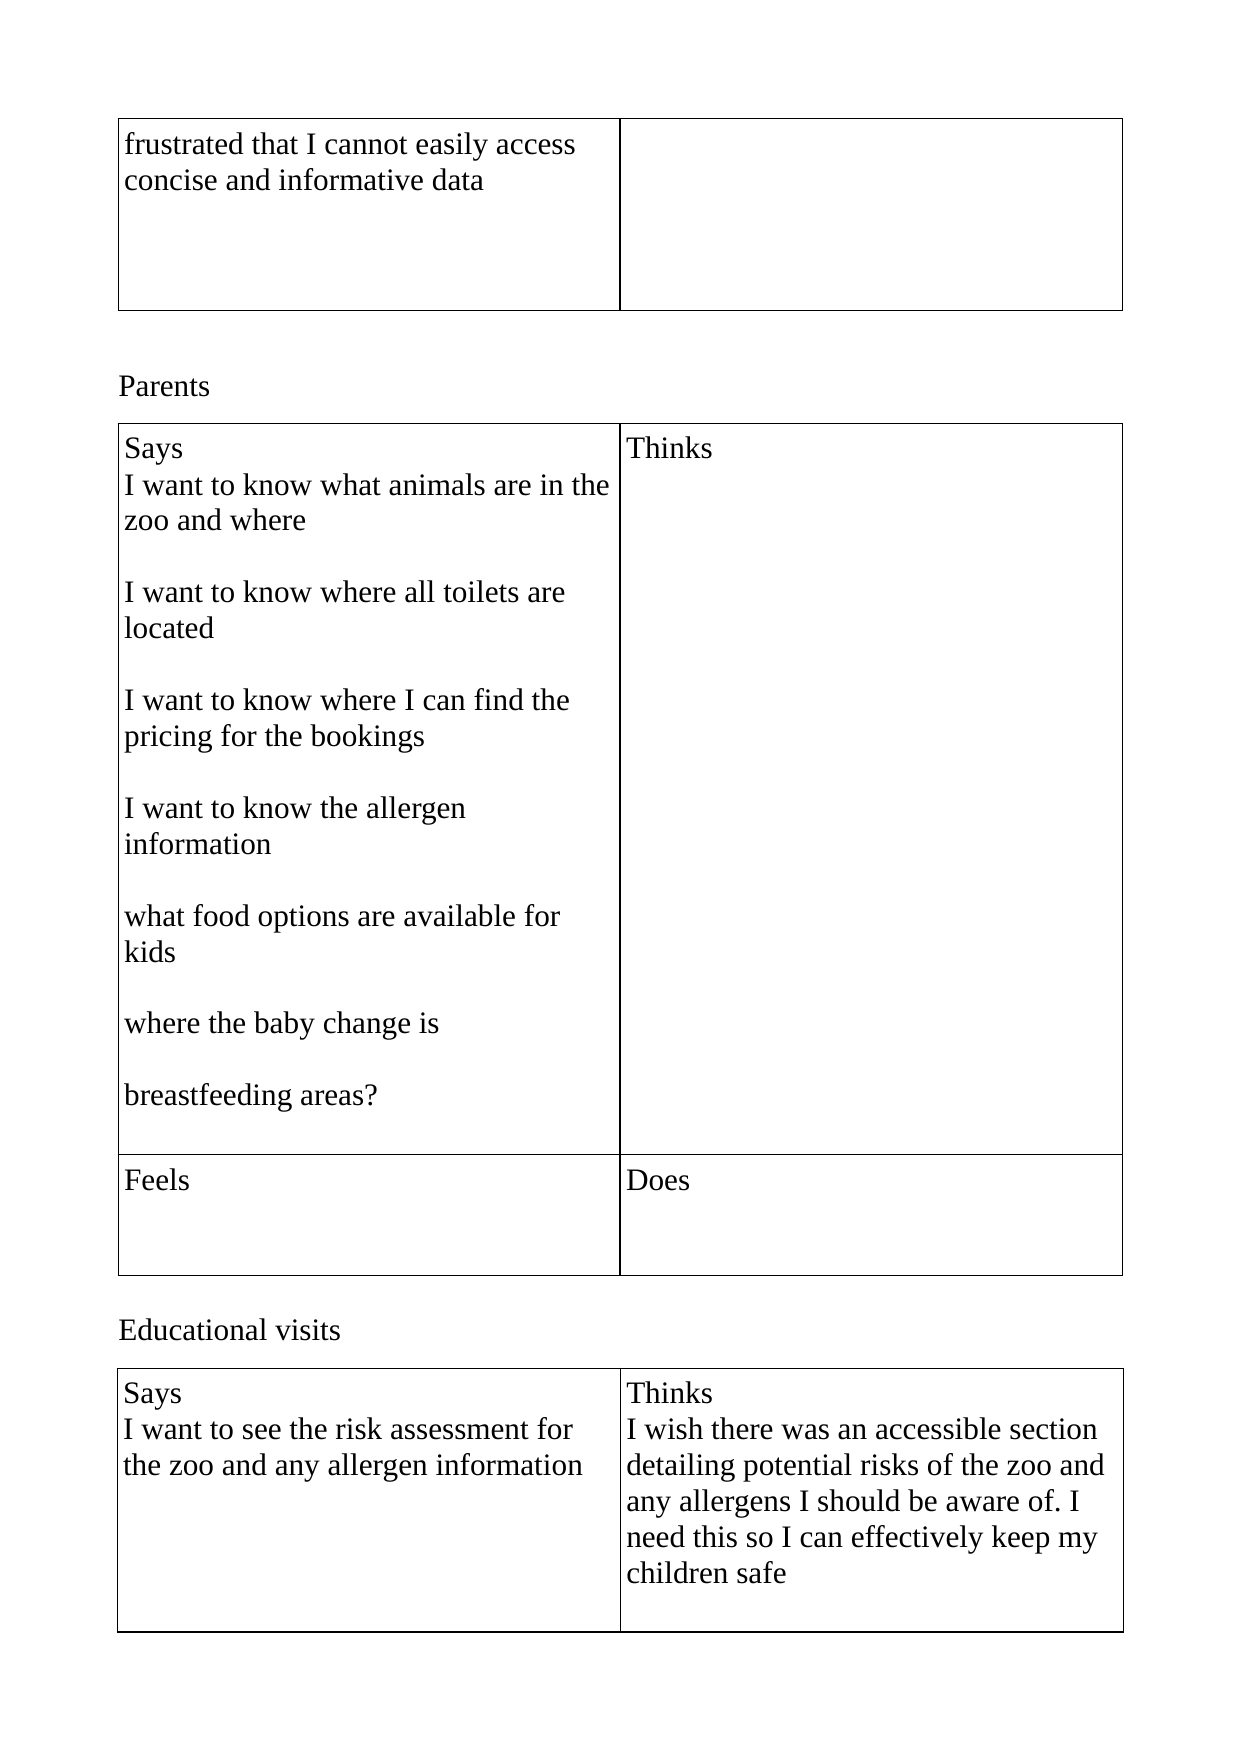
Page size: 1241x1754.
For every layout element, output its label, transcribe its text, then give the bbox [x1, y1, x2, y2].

table_cell frustrated that I cannot easily access concise and informative data [119, 119, 619, 310]
table_cell [621, 119, 1122, 310]
text Parents [118, 367, 1122, 403]
table_header Says I want to know what animals are in the zoo and where I want to know where all toilets are located I want to know where I can find the pricing for the bookings I want to know the allergen information what food options are available for kids where the baby change is breastfeeding areas? [119, 424, 619, 1154]
text Educational visits [118, 1312, 1122, 1347]
table_header Says I want to see the risk assessment for the zoo and any allergen information [118, 1369, 620, 1631]
table_header Thinks [621, 424, 1122, 1154]
table_cell Does [621, 1155, 1122, 1274]
table_header Thinks I wish there was an accessible section detailing potential risks of the zoo and any allergens I should be aware of. I need this so I can effectively keep my children safe [621, 1369, 1123, 1631]
table_cell Feels [119, 1155, 619, 1274]
